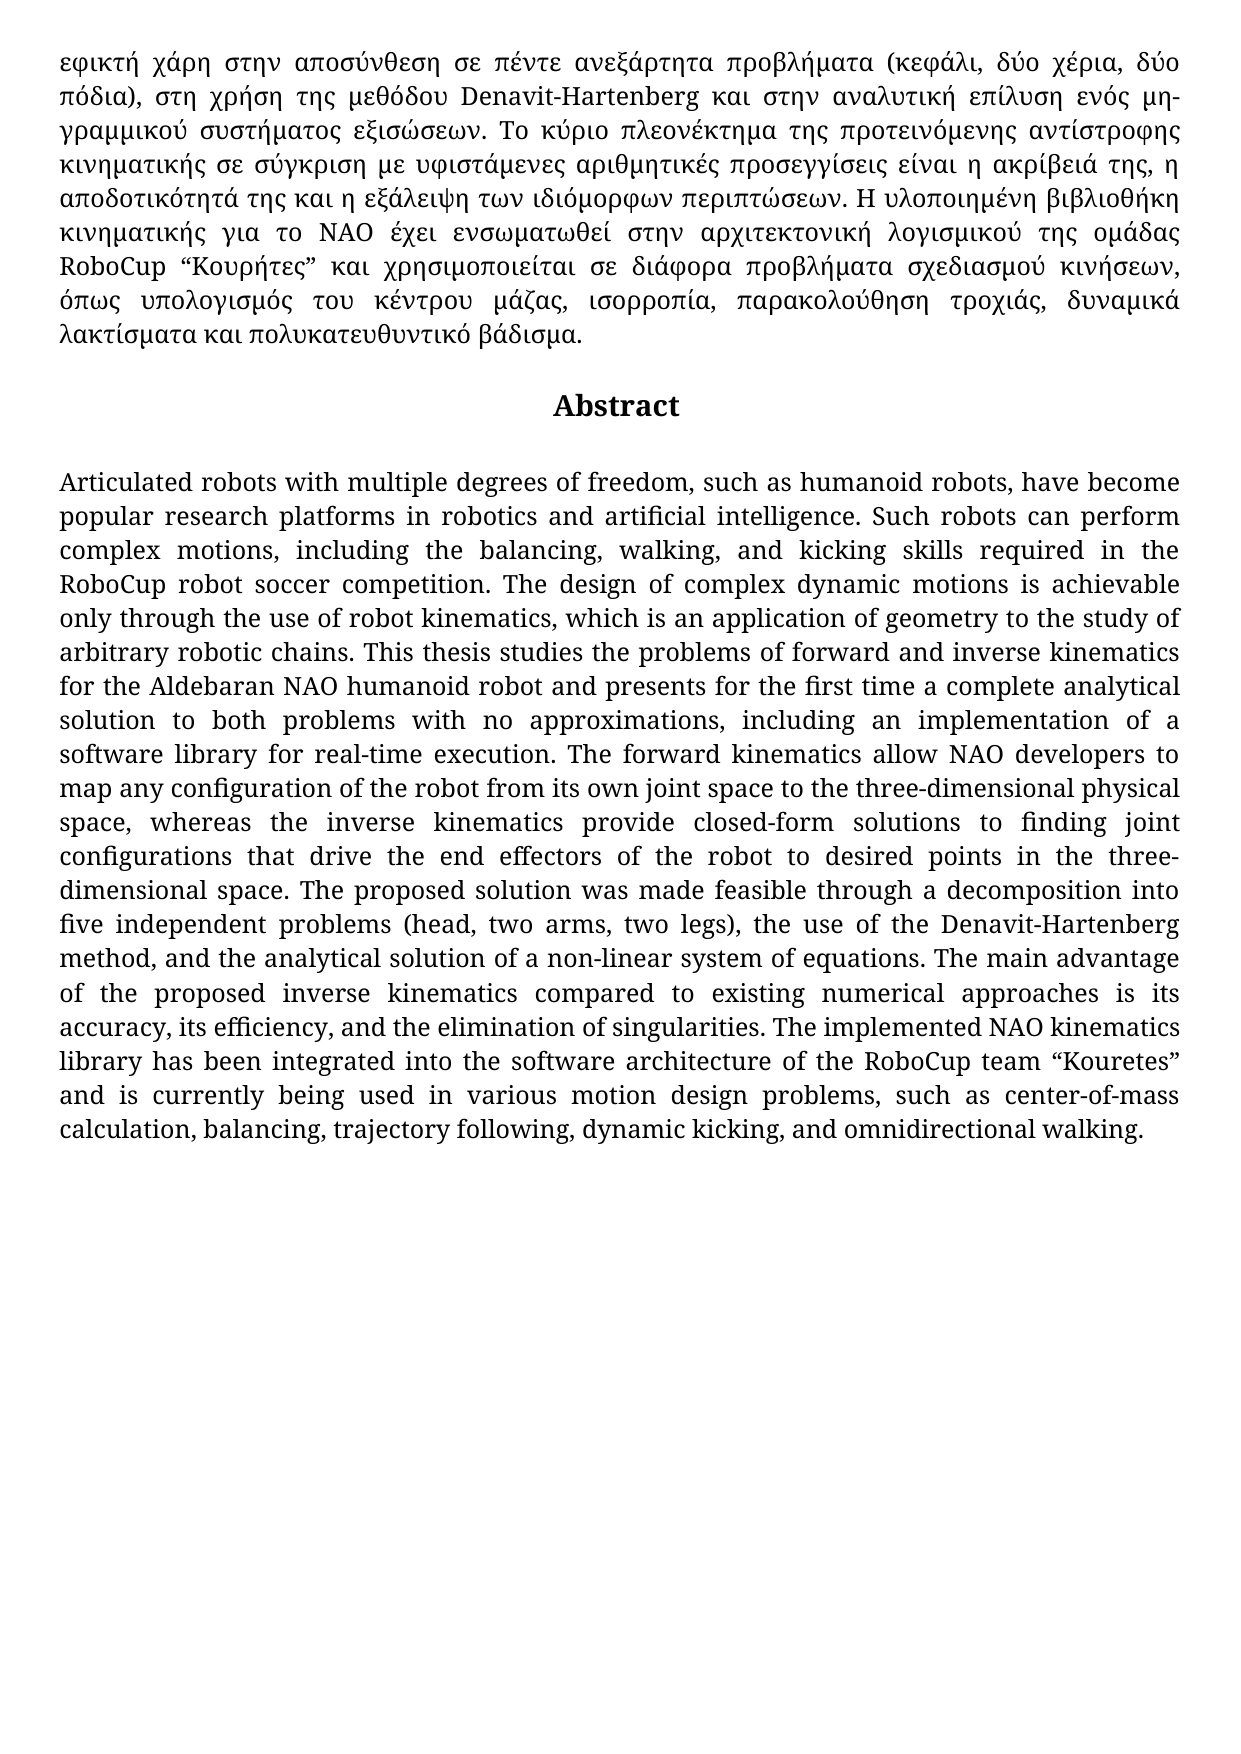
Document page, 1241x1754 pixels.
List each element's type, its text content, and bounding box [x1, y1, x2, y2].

subtitle Abstract [59, 385, 1181, 424]
text εφικτή χάρη στην αποσύνθεση σε πέντε ανεξάρτητα προβλήματα (κεφάλι, δύο χέρια, δύο πόδια), στη χρήση της μεθόδου Denavit-Hartenberg και στην αναλυτική επίλυση ενός μη-γραμμικού συστήματος εξισώσεων. Το κύριο πλεονέκτημα της προτεινόμενης αντίστροφης κινηματικής σε σύγκριση με υφιστάμενες αριθμητικές προσεγγίσεις είναι η ακρίβειά της, η αποδοτικότητά της και η εξάλειψη των ιδιόμορφων περιπτώσεων. Η υλοποιημένη βιβλιοθήκη κινηματικής για το ΝΑΟ έχει ενσωματωθεί στην αρχιτεκτονική λογισμικού της ομάδας RoboCup “Κουρήτες” και χρησιμοποιείται σε διάφορα προβλήματα σχεδιασμού κινήσεων, όπως υπολογισμός του κέντρου μάζας, ισορροπία, παρακολούθηση τροχιάς, δυναμικά λακτίσματα και πολυκατευθυντικό βάδισμα. [59, 44, 1181, 351]
text Articulated robots with multiple degrees of freedom, such as humanoid robots, have become popular research platforms in robotics and artificial intelligence. Such robots can perform complex motions, including the balancing, walking, and kicking skills required in the RoboCup robot soccer competition. The design of complex dynamic motions is achievable only through the use of robot kinematics, which is an application of geometry to the study of arbitrary robotic chains. This thesis studies the problems of forward and inverse kinematics for the Aldebaran NAO humanoid robot and presents for the first time a complete analytical solution to both problems with no approximations, including an implementation of a software library for real-time execution. The forward kinematics allow NAO developers to map any configuration of the robot from its own joint space to the three-dimensional physical space, whereas the inverse kinematics provide closed-form solutions to finding joint configurations that drive the end effectors of the robot to desired points in the three-dimensional space. The proposed solution was made feasible through a decomposition into five independent problems (head, two arms, two legs), the use of the Denavit-Hartenberg method, and the analytical solution of a non-linear system of equations. The main advantage of the proposed inverse kinematics compared to existing numerical approaches is its accuracy, its efficiency, and the elimination of singularities. The implemented NAO kinematics library has been integrated into the software architecture of the RoboCup team “Kouretes” and is currently being used in various motion design problems, such as center-of-mass calculation, balancing, trajectory following, dynamic kicking, and omnidirectional walking. [59, 464, 1181, 1146]
